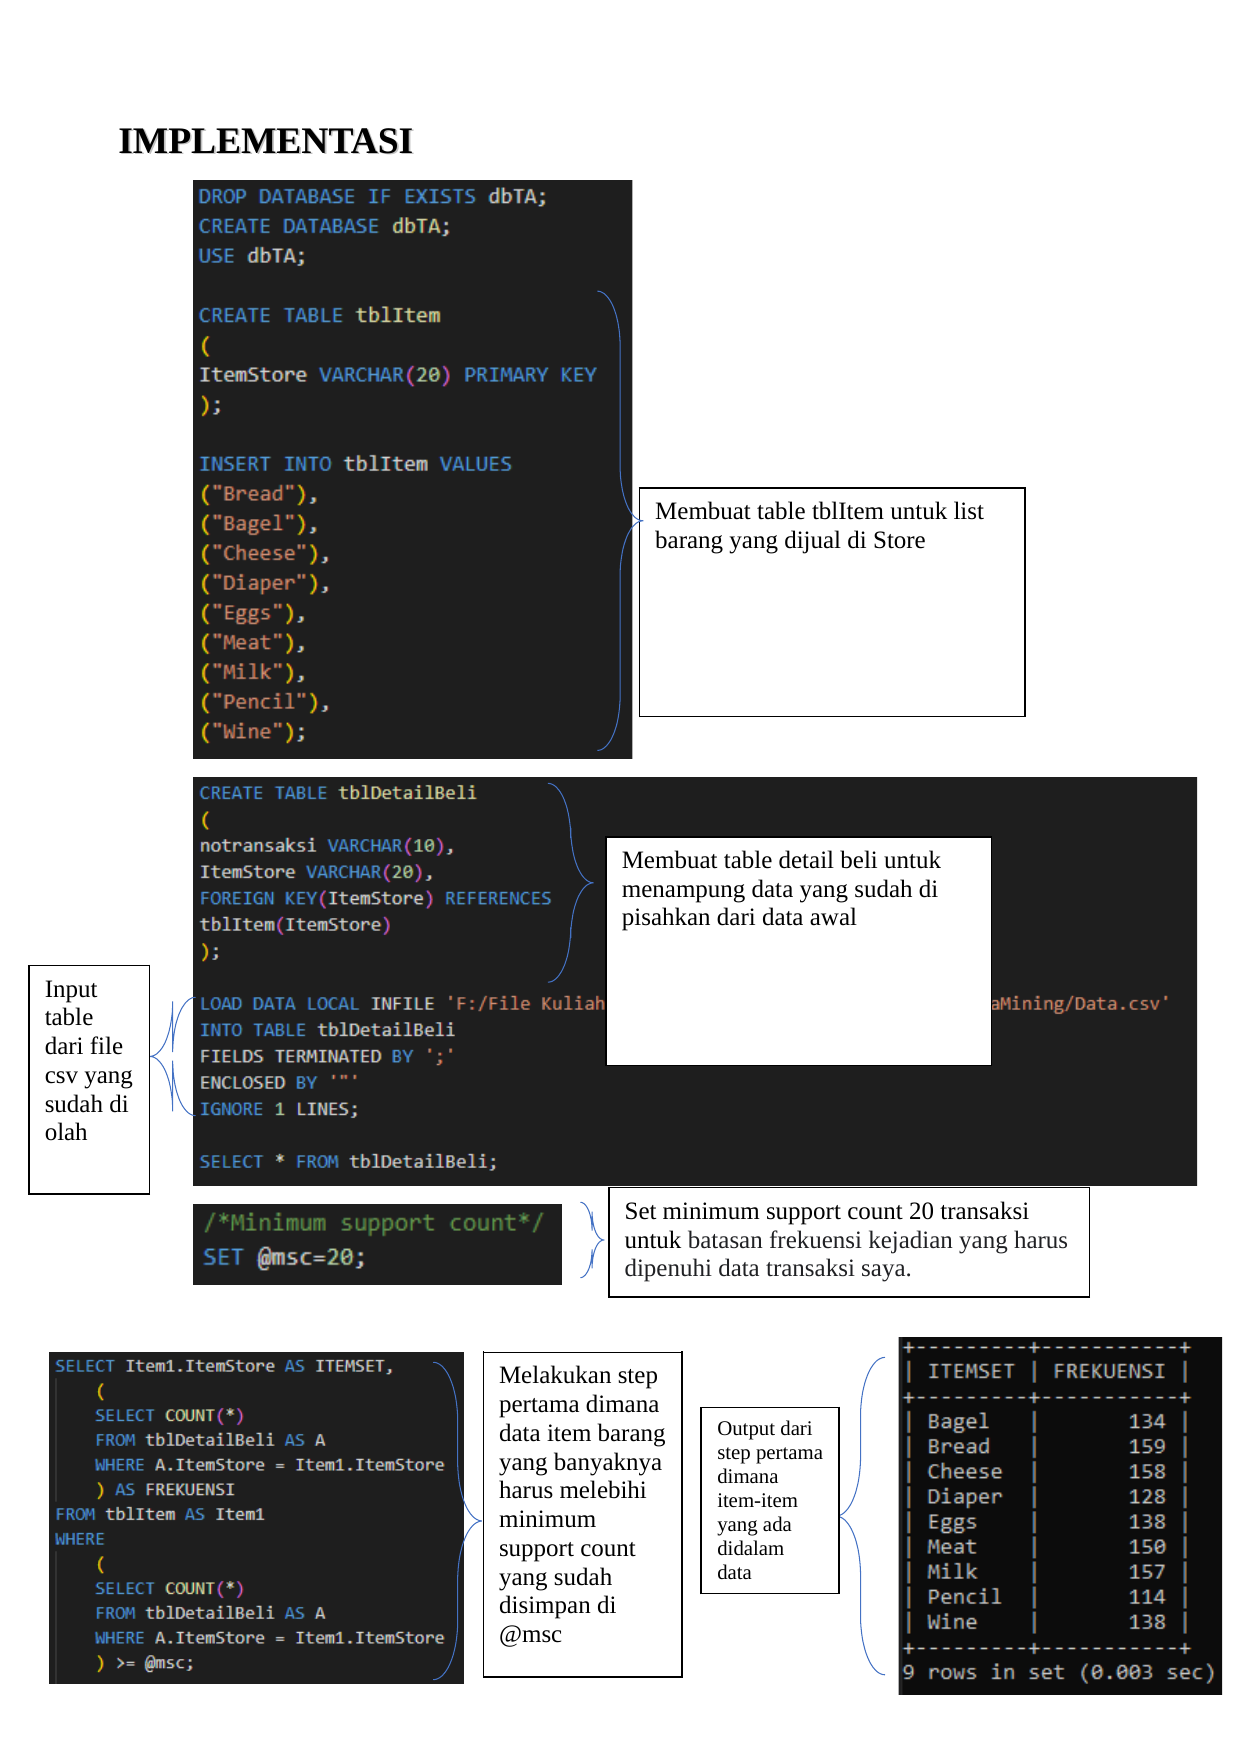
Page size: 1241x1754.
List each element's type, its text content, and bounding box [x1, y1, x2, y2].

subtitle IMPLEMENTASI [118, 118, 1122, 161]
text Output dari step pertama dimana item-item yang ada didalam data transaksi [717, 1416, 823, 1585]
text Melakukan step pertama dimana data item barang yang banyaknya harus melebihi minimum support count yang sudah disimpan di @msc [499, 1361, 666, 1648]
text Input table dari file csv yang sudah di olah [44, 974, 134, 1146]
text Membuat table detail beli untuk menampung data yang sudah di pisahkan dari data awal [622, 845, 976, 931]
text Set minimum support count 20 transaksi untuk batasan frekuensi kejadian yang harus dipenuhi data transaksi saya. [624, 1196, 1073, 1282]
text Membuat table tblItem untuk list barang yang dijual di Store [655, 496, 1009, 554]
